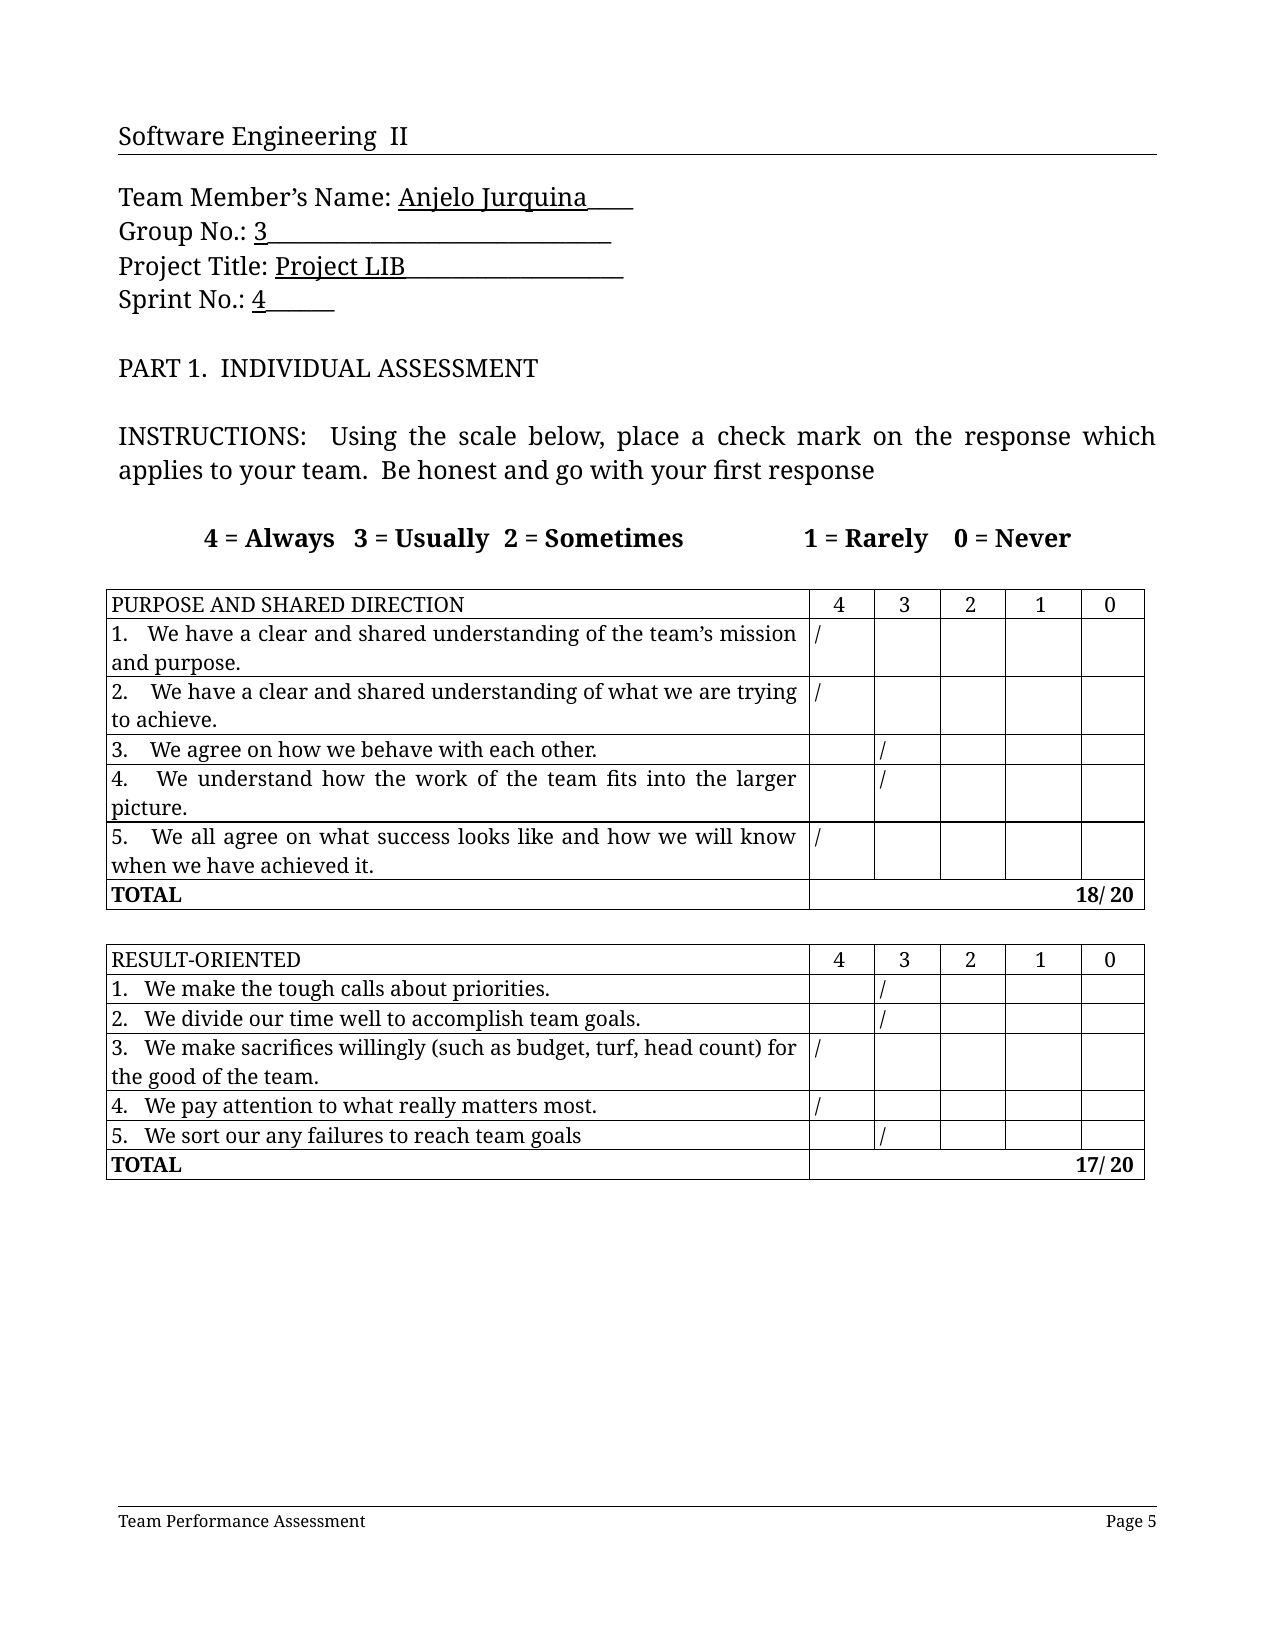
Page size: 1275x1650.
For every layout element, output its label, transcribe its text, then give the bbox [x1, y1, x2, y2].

text PART 1. INDIVIDUAL ASSESSMENT [118, 350, 1157, 384]
table_cell 4. We understand how the work of the team fits into the larger picture. [107, 765, 809, 821]
table_cell [941, 1004, 1005, 1032]
text INSTRUCTIONS: Using the scale below, place a check mark on the response which applies to your team. Be honest and go with your first response [118, 418, 1157, 487]
table_cell 3. We make sacrifices willingly (such as budget, turf, head count) for the good of the team. [107, 1034, 809, 1090]
table_cell / [810, 1034, 874, 1090]
text Team Member’s Name: Anjelo Jurquina____ [118, 180, 1157, 214]
table_cell [1082, 1091, 1144, 1120]
table_cell 4. We pay attention to what really matters most. [107, 1091, 809, 1120]
table_cell [1082, 1004, 1144, 1032]
table_cell [810, 975, 874, 1003]
table_cell / [810, 823, 874, 879]
table_cell [941, 765, 1005, 821]
table_cell [1006, 823, 1081, 879]
table_header 3 [875, 945, 940, 973]
table_cell TOTAL [107, 1150, 809, 1179]
table_cell [941, 1091, 1005, 1120]
table_cell [941, 823, 1005, 879]
table_cell TOTAL [107, 880, 809, 909]
text 4 = Always 3 = Usually 2 = Sometimes 1 = Rarely 0 = Never [118, 521, 1157, 555]
table_header 0 [1082, 590, 1144, 618]
table_cell [1006, 975, 1081, 1003]
table_cell [941, 1034, 1005, 1090]
table_cell [1082, 823, 1144, 879]
table_cell 18/ 20 [810, 880, 1144, 909]
table_cell 17/ 20 [810, 1150, 1144, 1179]
table_cell [1006, 619, 1081, 676]
table_header 0 [1082, 945, 1144, 973]
table_header RESULT-ORIENTED [107, 945, 809, 973]
table_header 4 [810, 945, 874, 973]
table_cell [941, 677, 1005, 734]
table_cell [1082, 1034, 1144, 1090]
table_cell [1082, 619, 1144, 676]
table_cell 5. We sort our any failures to reach team goals [107, 1121, 809, 1149]
table_cell / [875, 735, 940, 763]
table_cell [1082, 677, 1144, 734]
table_cell [810, 765, 874, 821]
text Group No.: 3______________________________ [118, 214, 1157, 248]
table_cell / [875, 765, 940, 821]
table_header 2 [941, 590, 1005, 618]
table_header 3 [875, 590, 940, 618]
table_cell [941, 619, 1005, 676]
table_header 1 [1006, 945, 1081, 973]
table_cell / [810, 1091, 874, 1120]
table_header 1 [1006, 590, 1081, 618]
table_cell [875, 677, 940, 734]
table_cell [941, 1121, 1005, 1149]
table_cell [1006, 735, 1081, 763]
table_cell [1006, 1004, 1081, 1032]
text Project Title: Project LIB___________________ [118, 248, 1157, 282]
table_cell [1082, 1121, 1144, 1149]
table_cell 2. We divide our time well to accomplish team goals. [107, 1004, 809, 1032]
table_cell / [875, 1004, 940, 1032]
table_cell 3. We agree on how we behave with each other. [107, 735, 809, 763]
table_cell / [810, 619, 874, 676]
table_cell [1006, 765, 1081, 821]
table_cell / [810, 677, 874, 734]
table_cell [1006, 1121, 1081, 1149]
table_cell / [875, 1121, 940, 1149]
table_cell [1006, 1091, 1081, 1120]
table_cell / [875, 975, 940, 1003]
table_cell [1006, 677, 1081, 734]
table_cell 1. We have a clear and shared understanding of the team’s mission and purpose. [107, 619, 809, 676]
table_cell [1082, 975, 1144, 1003]
table_cell [1082, 735, 1144, 763]
table_cell [875, 1034, 940, 1090]
table_header 4 [810, 590, 874, 618]
table_header PURPOSE AND SHARED DIRECTION [107, 590, 809, 618]
table_cell [875, 823, 940, 879]
table_cell [1006, 1034, 1081, 1090]
table_cell 5. We all agree on what success looks like and how we will know when we have achieved it. [107, 823, 809, 879]
table_cell [810, 1121, 874, 1149]
table_cell 2. We have a clear and shared understanding of what we are trying to achieve. [107, 677, 809, 734]
table_cell [875, 1091, 940, 1120]
table_cell [875, 619, 940, 676]
table_cell 1. We make the tough calls about priorities. [107, 975, 809, 1003]
table_cell [810, 1004, 874, 1032]
table_header 2 [941, 945, 1005, 973]
text Sprint No.: 4______ [118, 282, 1157, 316]
table_cell [1082, 765, 1144, 821]
table_cell [941, 975, 1005, 1003]
table_cell [810, 735, 874, 763]
table_cell [941, 735, 1005, 763]
